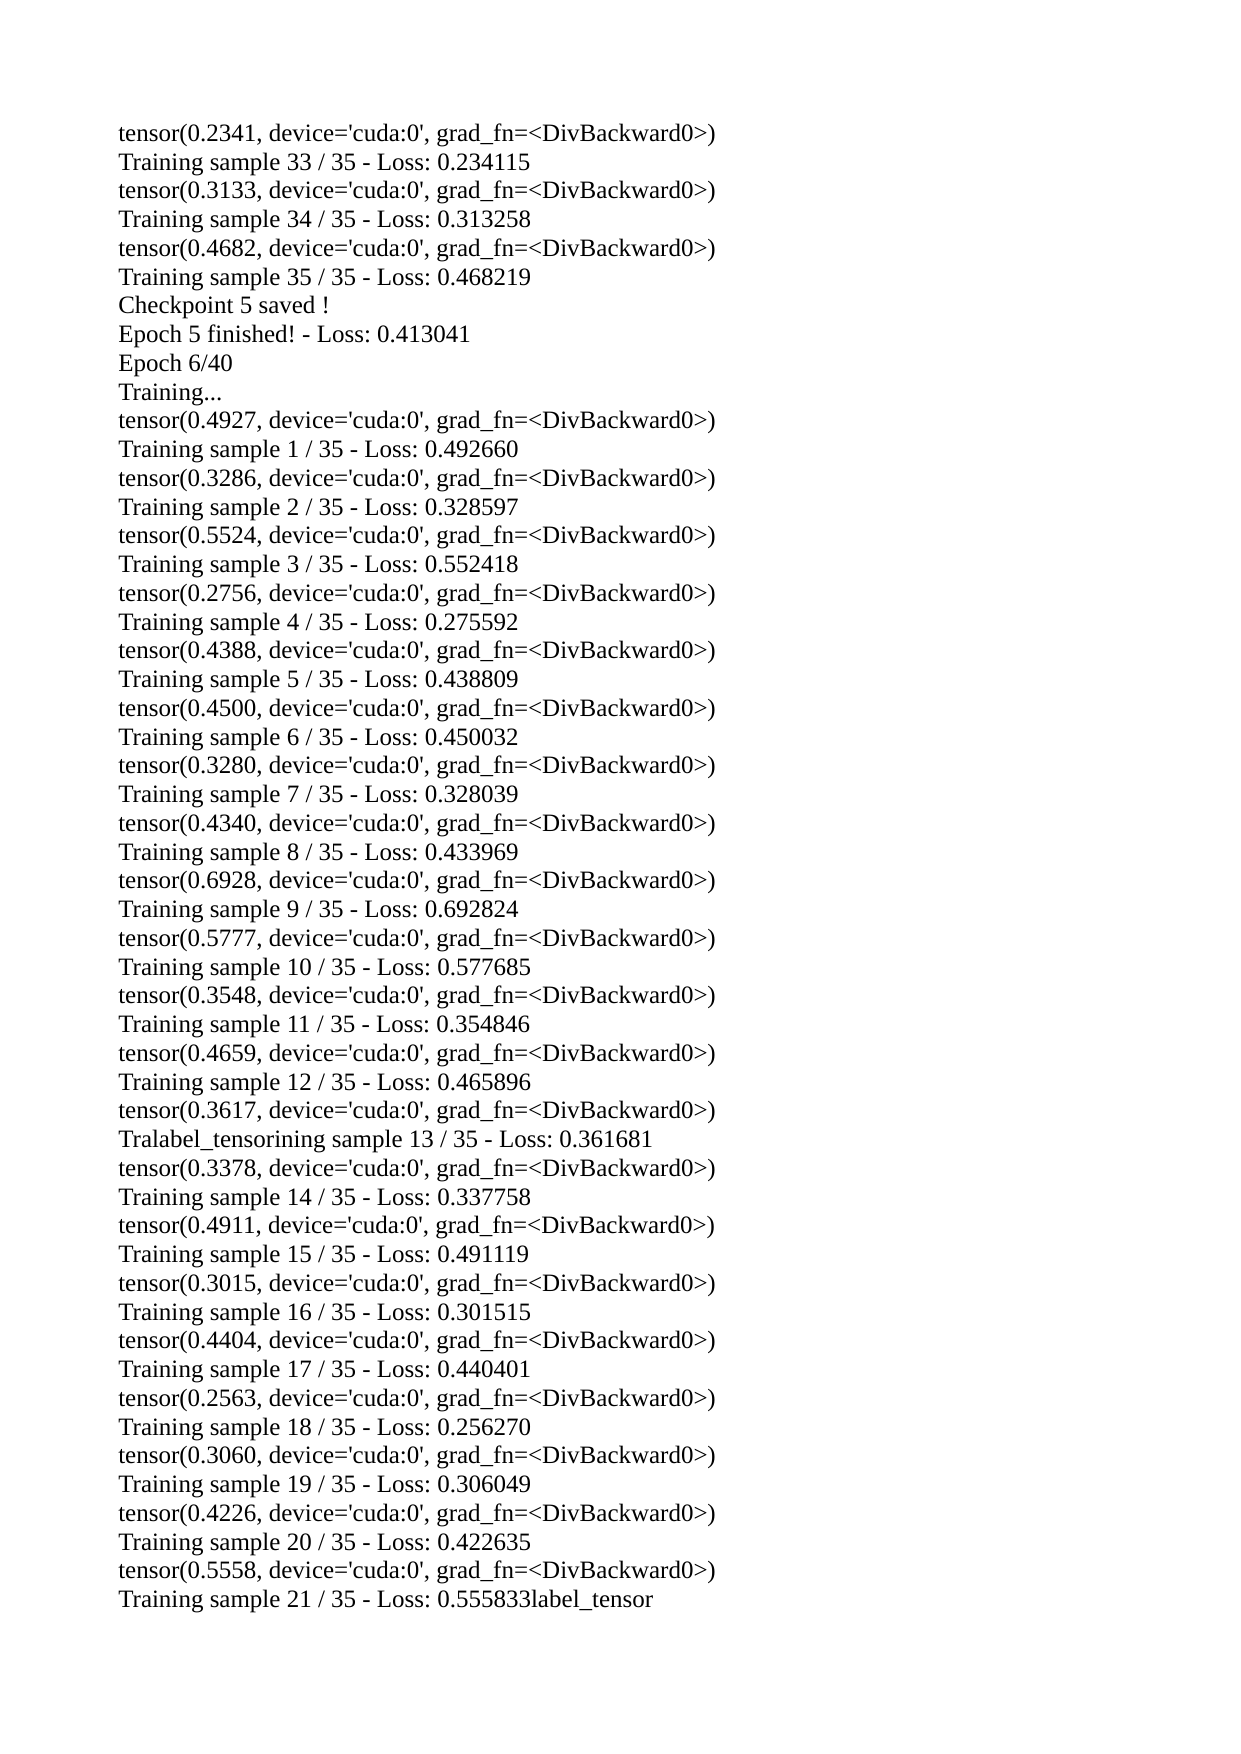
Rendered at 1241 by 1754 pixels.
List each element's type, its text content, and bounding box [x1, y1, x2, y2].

text Epoch 5 finished! - Loss: 0.413041 [118, 319, 1122, 348]
text tensor(0.2341, device='cuda:0', grad_fn=<DivBackward0>) [118, 118, 1122, 147]
text Training sample 19 / 35 - Loss: 0.306049 [118, 1469, 1122, 1498]
text Training sample 15 / 35 - Loss: 0.491119 [118, 1239, 1122, 1268]
text Training sample 2 / 35 - Loss: 0.328597 [118, 492, 1122, 521]
text Training... [118, 377, 1122, 406]
text Training sample 9 / 35 - Loss: 0.692824 [118, 894, 1122, 923]
text Training sample 33 / 35 - Loss: 0.234115 [118, 147, 1122, 176]
text Training sample 6 / 35 - Loss: 0.450032 [118, 722, 1122, 751]
text tensor(0.5524, device='cuda:0', grad_fn=<DivBackward0>) [118, 521, 1122, 549]
text tensor(0.4226, device='cuda:0', grad_fn=<DivBackward0>) [118, 1498, 1122, 1527]
text Training sample 7 / 35 - Loss: 0.328039 [118, 779, 1122, 808]
text tensor(0.3548, device='cuda:0', grad_fn=<DivBackward0>) [118, 981, 1122, 1009]
text Training sample 16 / 35 - Loss: 0.301515 [118, 1297, 1122, 1326]
text Training sample 10 / 35 - Loss: 0.577685 [118, 952, 1122, 981]
text Training sample 8 / 35 - Loss: 0.433969 [118, 837, 1122, 866]
text Tralabel_tensorining sample 13 / 35 - Loss: 0.361681 [118, 1124, 1122, 1153]
text Training sample 1 / 35 - Loss: 0.492660 [118, 434, 1122, 463]
text Training sample 14 / 35 - Loss: 0.337758 [118, 1182, 1122, 1211]
text tensor(0.4927, device='cuda:0', grad_fn=<DivBackward0>) [118, 406, 1122, 434]
text tensor(0.4659, device='cuda:0', grad_fn=<DivBackward0>) [118, 1038, 1122, 1067]
text Training sample 18 / 35 - Loss: 0.256270 [118, 1412, 1122, 1441]
text tensor(0.2756, device='cuda:0', grad_fn=<DivBackward0>) [118, 578, 1122, 607]
text tensor(0.3280, device='cuda:0', grad_fn=<DivBackward0>) [118, 751, 1122, 779]
text Training sample 12 / 35 - Loss: 0.465896 [118, 1067, 1122, 1096]
text Training sample 21 / 35 - Loss: 0.555833label_tensor [118, 1584, 1122, 1613]
text tensor(0.3015, device='cuda:0', grad_fn=<DivBackward0>) [118, 1268, 1122, 1297]
text tensor(0.6928, device='cuda:0', grad_fn=<DivBackward0>) [118, 866, 1122, 894]
text Training sample 5 / 35 - Loss: 0.438809 [118, 664, 1122, 693]
text Training sample 20 / 35 - Loss: 0.422635 [118, 1527, 1122, 1556]
text Training sample 35 / 35 - Loss: 0.468219 [118, 262, 1122, 291]
text Checkpoint 5 saved ! [118, 291, 1122, 319]
text tensor(0.4388, device='cuda:0', grad_fn=<DivBackward0>) [118, 636, 1122, 664]
text tensor(0.4500, device='cuda:0', grad_fn=<DivBackward0>) [118, 693, 1122, 722]
text Training sample 4 / 35 - Loss: 0.275592 [118, 607, 1122, 636]
text tensor(0.3378, device='cuda:0', grad_fn=<DivBackward0>) [118, 1153, 1122, 1182]
text Epoch 6/40 [118, 348, 1122, 377]
text tensor(0.3133, device='cuda:0', grad_fn=<DivBackward0>) [118, 176, 1122, 204]
text tensor(0.3617, device='cuda:0', grad_fn=<DivBackward0>) [118, 1096, 1122, 1124]
text Training sample 17 / 35 - Loss: 0.440401 [118, 1354, 1122, 1383]
text tensor(0.4911, device='cuda:0', grad_fn=<DivBackward0>) [118, 1211, 1122, 1239]
text Training sample 11 / 35 - Loss: 0.354846 [118, 1009, 1122, 1038]
text tensor(0.3060, device='cuda:0', grad_fn=<DivBackward0>) [118, 1441, 1122, 1469]
text tensor(0.4340, device='cuda:0', grad_fn=<DivBackward0>) [118, 808, 1122, 837]
text tensor(0.5558, device='cuda:0', grad_fn=<DivBackward0>) [118, 1556, 1122, 1584]
text Training sample 34 / 35 - Loss: 0.313258 [118, 204, 1122, 233]
text tensor(0.2563, device='cuda:0', grad_fn=<DivBackward0>) [118, 1383, 1122, 1412]
text tensor(0.5777, device='cuda:0', grad_fn=<DivBackward0>) [118, 923, 1122, 952]
text tensor(0.4404, device='cuda:0', grad_fn=<DivBackward0>) [118, 1326, 1122, 1354]
text Training sample 3 / 35 - Loss: 0.552418 [118, 549, 1122, 578]
text tensor(0.3286, device='cuda:0', grad_fn=<DivBackward0>) [118, 463, 1122, 492]
text tensor(0.4682, device='cuda:0', grad_fn=<DivBackward0>) [118, 233, 1122, 262]
